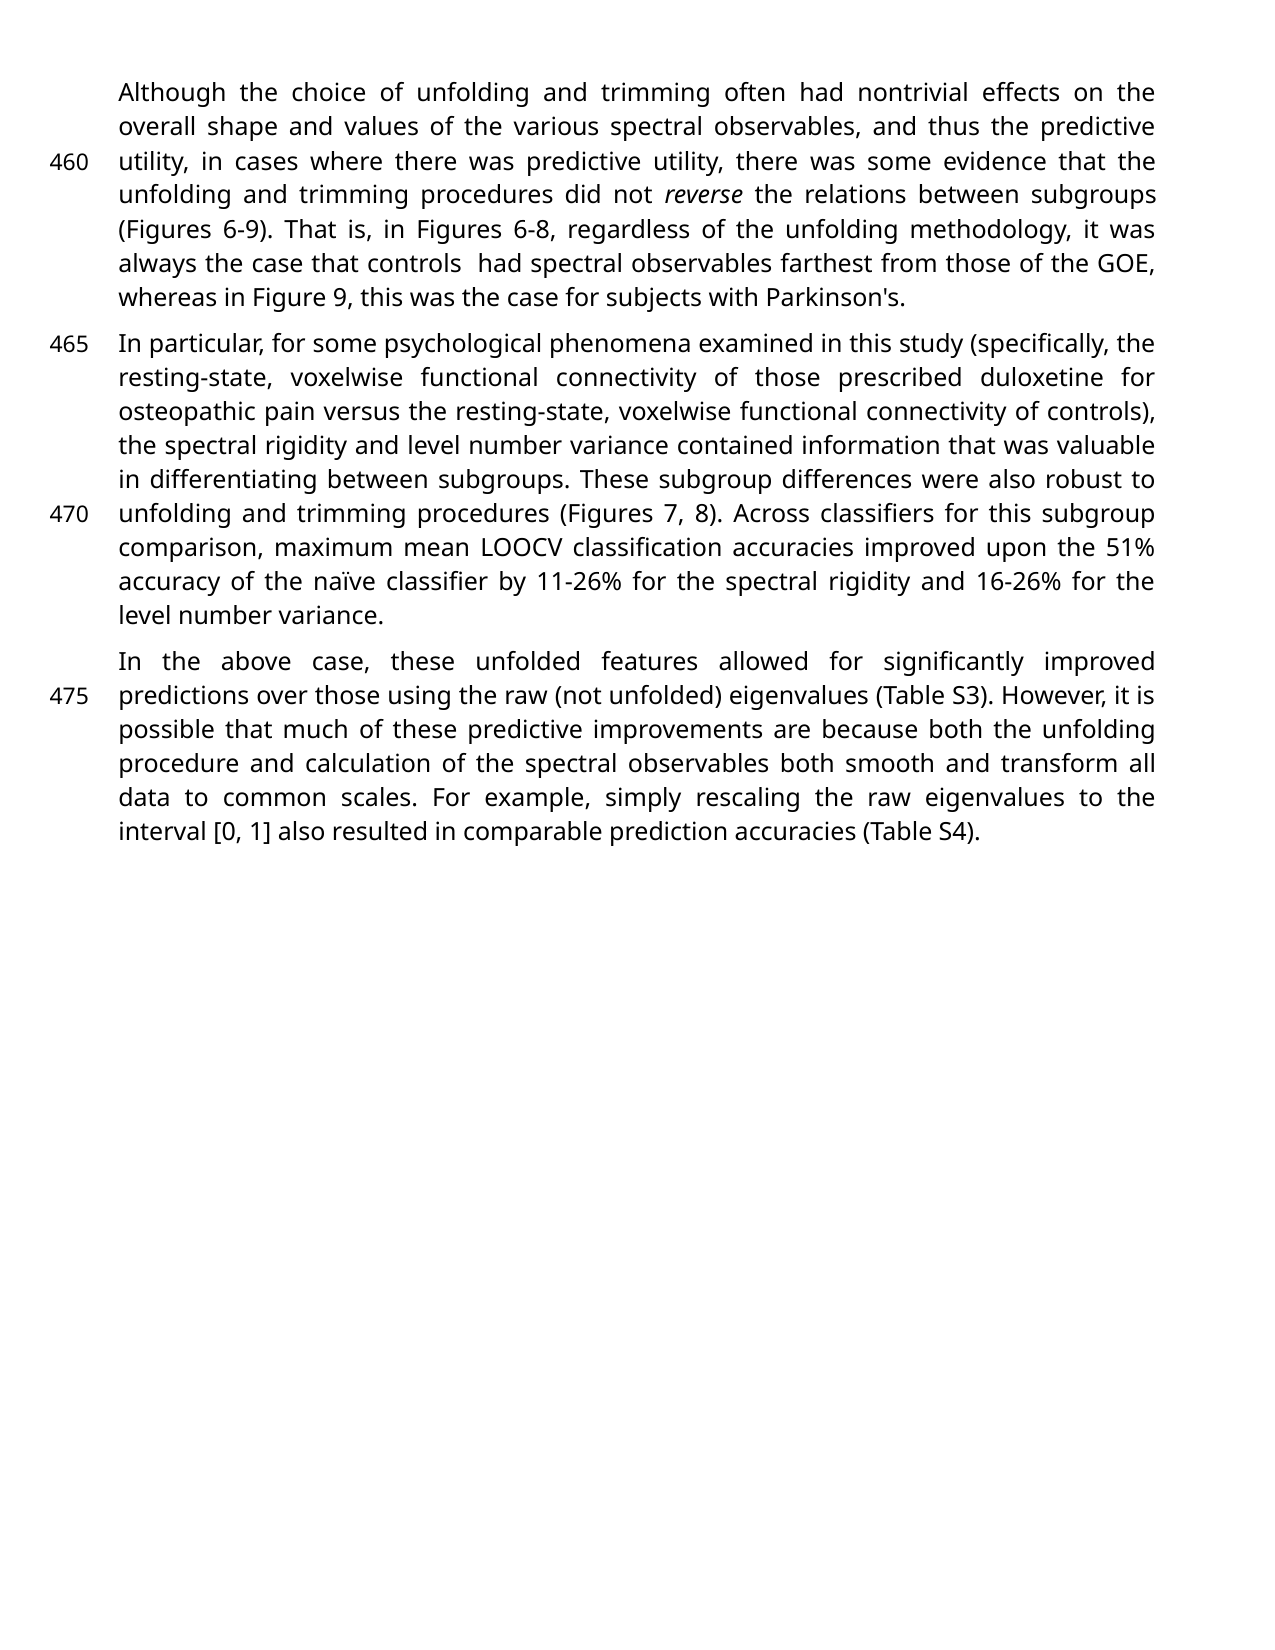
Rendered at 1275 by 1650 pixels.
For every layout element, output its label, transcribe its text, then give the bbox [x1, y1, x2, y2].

text In the above case, these unfolded features allowed for significantly improved predictions over those using the raw (not unfolded) eigenvalues (Table S3). However, it is possible that much of these predictive improvements are because both the unfolding procedure and calculation of the spectral observables both smooth and transform all data to common scales. For example, simply rescaling the raw eigenvalues to the interval [0, 1] also resulted in comparable prediction accuracies (Table S4). [118, 643, 1157, 848]
text Although the choice of unfolding and trimming often had nontrivial effects on the overall shape and values of the various spectral observables, and thus the predictive utility, in cases where there was predictive utility, there was some evidence that the unfolding and trimming procedures did not reverse the relations between subgroups (Figures 6-9). That is, in Figures 6-8, regardless of the unfolding methodology, it was always the case that controls had spectral observables farthest from those of the GOE, whereas in Figure 9, this was the case for subjects with Parkinson's. [118, 75, 1157, 313]
text In particular, for some psychological phenomena examined in this study (specifically, the resting-state, voxelwise functional connectivity of those prescribed duloxetine for osteopathic pain versus the resting-state, voxelwise functional connectivity of controls), the spectral rigidity and level number variance contained information that was valuable in differentiating between subgroups. These subgroup differences were also robust to unfolding and trimming procedures (Figures 7, 8). Across classifiers for this subgroup comparison, maximum mean LOOCV classification accuracies improved upon the 51% accuracy of the naïve classifier by 11-26% for the spectral rigidity and 16-26% for the level number variance. [118, 325, 1157, 632]
